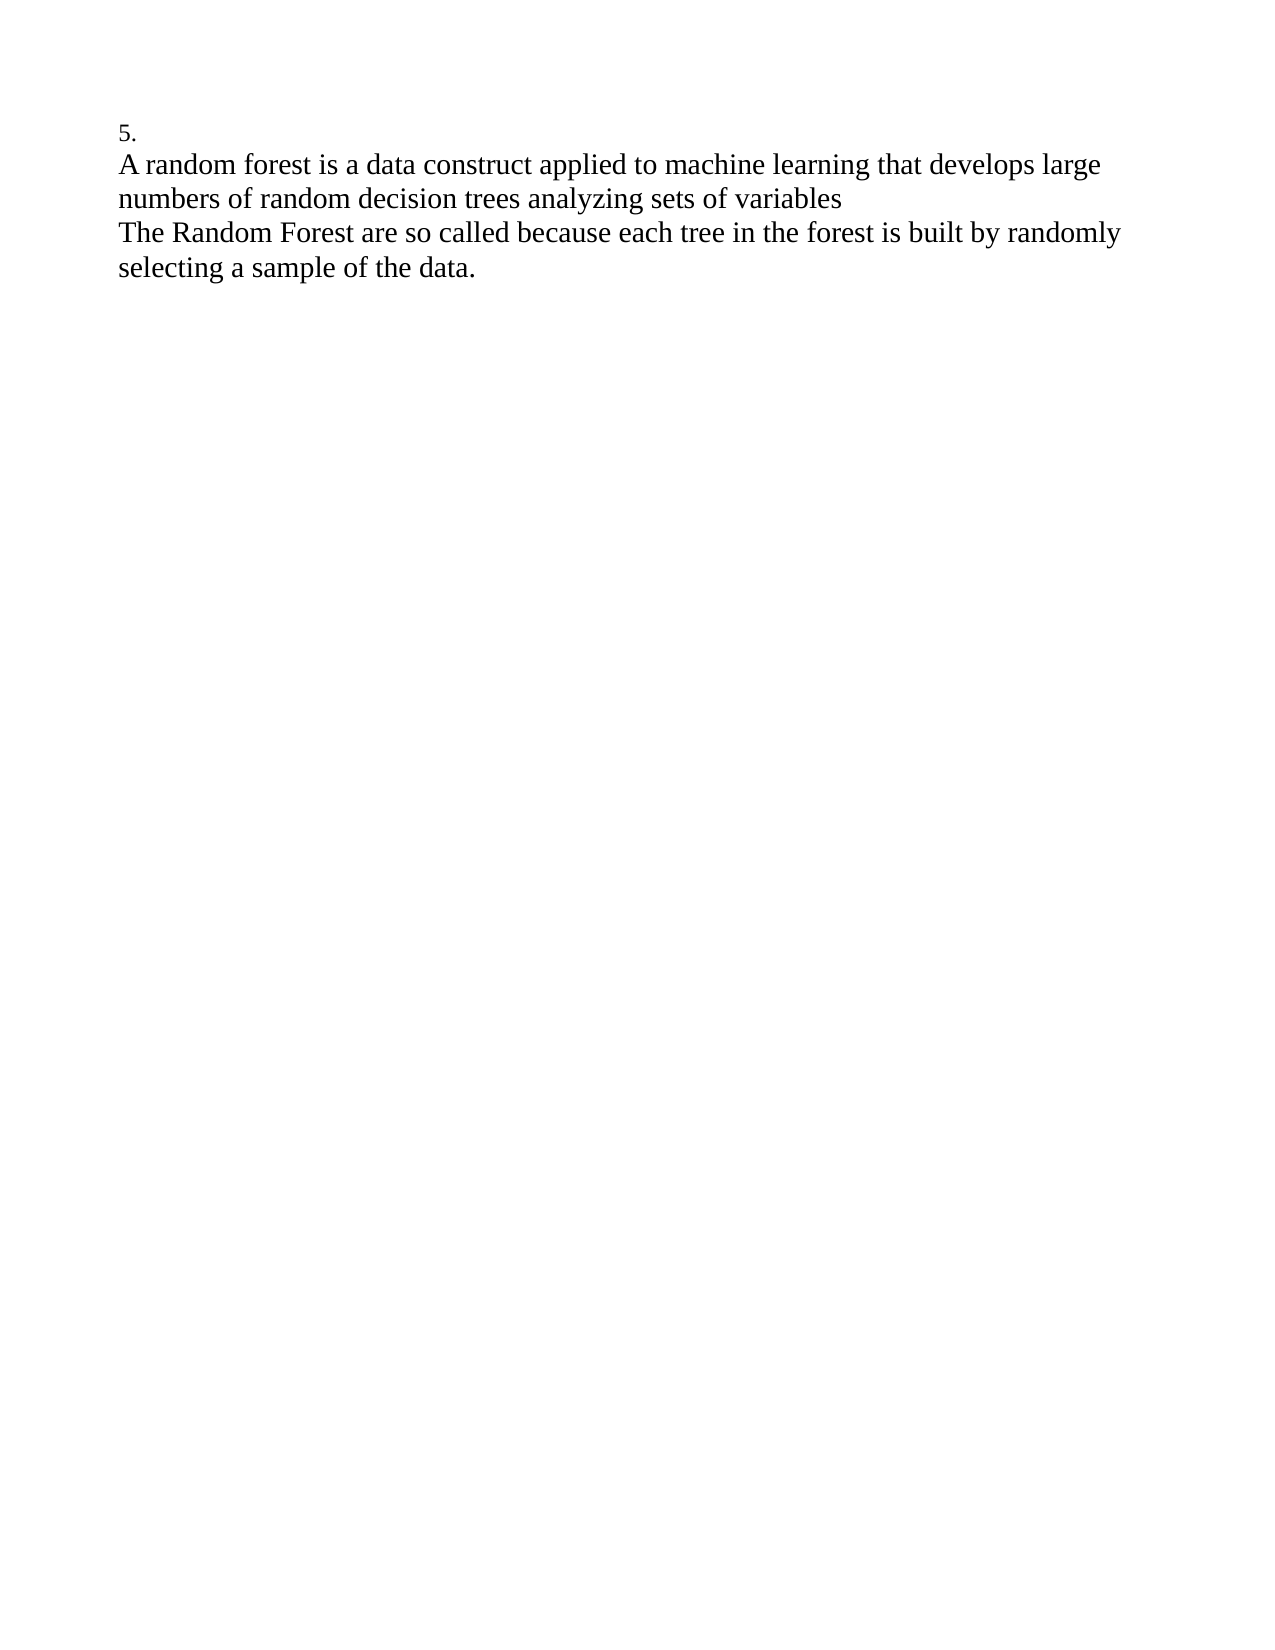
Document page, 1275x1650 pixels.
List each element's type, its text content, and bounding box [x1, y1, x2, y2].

text A random forest is a data construct applied to machine learning that develops large numbers of random decision trees analyzing sets of variables [118, 147, 1157, 215]
text 5. [118, 118, 1157, 147]
text The Random Forest are so called because each tree in the forest is built by randomly selecting a sample of the data. [118, 215, 1157, 283]
